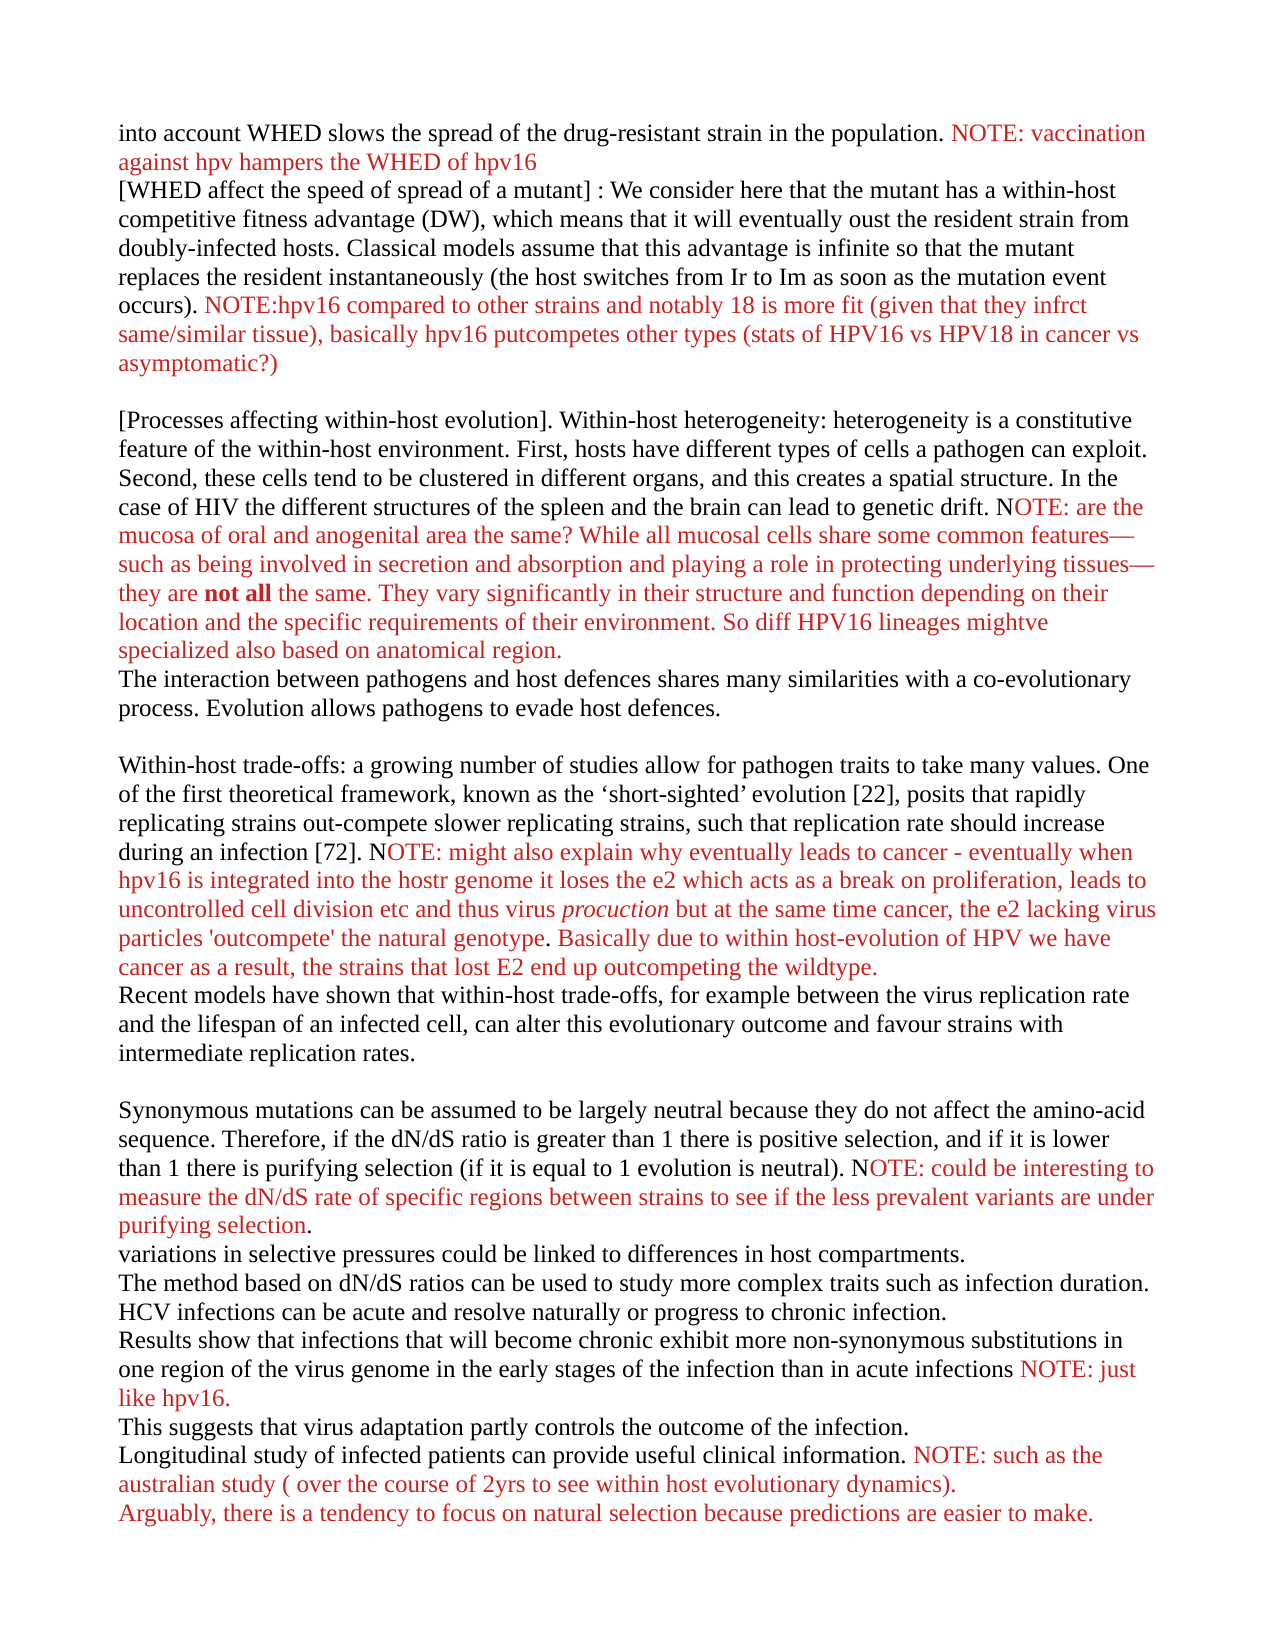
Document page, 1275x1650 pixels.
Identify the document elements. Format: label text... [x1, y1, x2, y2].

text Longitudinal study of infected patients can provide useful clinical information. NOTE: such as the australian study ( over the course of 2yrs to see within host evolutionary dynamics). [118, 1441, 1157, 1498]
text variations in selective pressures could be linked to differences in host compartments. [118, 1239, 1157, 1268]
text The interaction between pathogens and host defences shares many similarities with a co-evolutionary process. Evolution allows pathogens to evade host defences. [118, 664, 1157, 722]
text Arguably, there is a tendency to focus on natural selection because predictions are easier to make. [118, 1498, 1157, 1527]
text Results show that infections that will become chronic exhibit more non-synonymous substitutions in one region of the virus genome in the early stages of the infection than in acute infections NOTE: just like hpv16. [118, 1326, 1157, 1412]
text [Processes affecting within-host evolution]. Within-host heterogeneity: heterogeneity is a constitutive feature of the within-host environment. First, hosts have different types of cells a pathogen can exploit. Second, these cells tend to be clustered in different organs, and this creates a spatial structure. In the case of HIV the different structures of the spleen and the brain can lead to genetic drift. NOTE: are the mucosa of oral and anogenital area the same? While all mucosal cells share some common features—such as being involved in secretion and absorption and playing a role in protecting underlying tissues—they are not all the same. They vary significantly in their structure and function depending on their location and the specific requirements of their environment. So diff HPV16 lineages mightve specialized also based on anatomical region. [118, 406, 1157, 664]
text Recent models have shown that within-host trade-offs, for example between the virus replication rate and the lifespan of an infected cell, can alter this evolutionary outcome and favour strains with intermediate replication rates. [118, 981, 1157, 1067]
text [WHED affect the speed of spread of a mutant] : We consider here that the mutant has a within-host competitive fitness advantage (DW), which means that it will eventually oust the resident strain from doubly-infected hosts. Classical models assume that this advantage is infinite so that the mutant replaces the resident instantaneously (the host switches from Ir to Im as soon as the mutation event occurs). NOTE:hpv16 compared to other strains and notably 18 is more fit (given that they infrct same/similar tissue), basically hpv16 putcompetes other types (stats of HPV16 vs HPV18 in cancer vs asymptomatic?) [118, 176, 1157, 377]
text into account WHED slows the spread of the drug-resistant strain in the population. NOTE: vaccination against hpv hampers the WHED of hpv16 [118, 118, 1157, 176]
text The method based on dN/dS ratios can be used to study more complex traits such as infection duration. HCV infections can be acute and resolve naturally or progress to chronic infection. [118, 1268, 1157, 1326]
text Synonymous mutations can be assumed to be largely neutral because they do not affect the amino-acid sequence. Therefore, if the dN/dS ratio is greater than 1 there is positive selection, and if it is lower than 1 there is purifying selection (if it is equal to 1 evolution is neutral). NOTE: could be interesting to measure the dN/dS rate of specific regions between strains to see if the less prevalent variants are under purifying selection. [118, 1096, 1157, 1239]
text Within-host trade-offs: a growing number of studies allow for pathogen traits to take many values. One of the first theoretical framework, known as the ‘short-sighted’ evolution [22], posits that rapidly replicating strains out-compete slower replicating strains, such that replication rate should increase during an infection [72]. NOTE: might also explain why eventually leads to cancer - eventually when hpv16 is integrated into the hostr genome it loses the e2 which acts as a break on proliferation, leads to uncontrolled cell division etc and thus virus procuction but at the same time cancer, the e2 lacking virus particles 'outcompete' the natural genotype. Basically due to within host-evolution of HPV we have cancer as a result, the strains that lost E2 end up outcompeting the wildtype. [118, 751, 1157, 981]
text This suggests that virus adaptation partly controls the outcome of the infection. [118, 1412, 1157, 1441]
